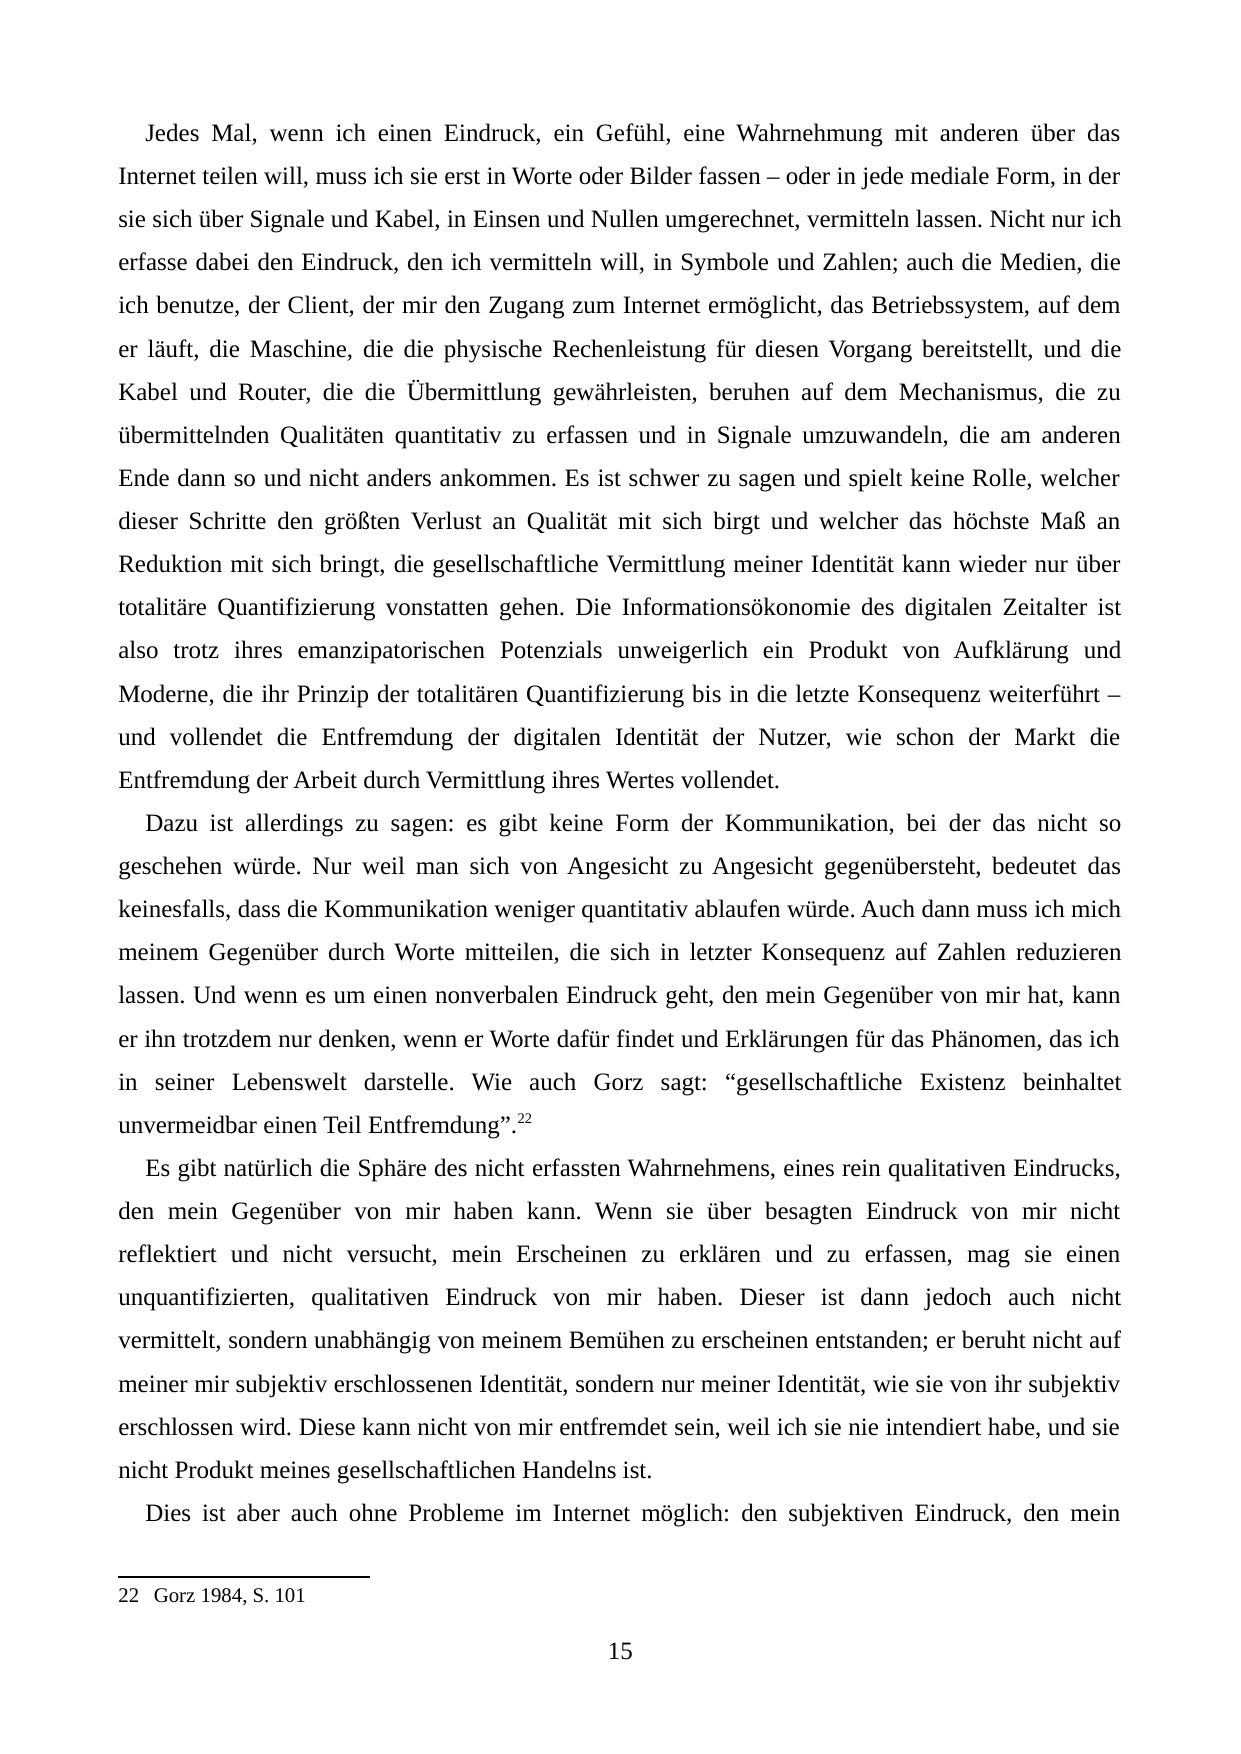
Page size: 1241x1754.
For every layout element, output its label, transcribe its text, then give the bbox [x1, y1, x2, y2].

text Dazu ist allerdings zu sagen: es gibt keine Form der Kommunikation, bei der das nicht so geschehen würde. Nur weil man sich von Angesicht zu Angesicht gegenübersteht, bedeutet das keinesfalls, dass die Kommunikation weniger quantitativ ablaufen würde. Auch dann muss ich mich meinem Gegenüber durch Worte mitteilen, die sich in letzter Konsequenz auf Zahlen reduzieren lassen. Und wenn es um einen nonverbalen Eindruck geht, den mein Gegenüber von mir hat, kann er ihn trotzdem nur denken, wenn er Worte dafür findet und Erklärungen für das Phänomen, das ich in seiner Lebenswelt darstelle. Wie auch Gorz sagt: “gesellschaftliche Existenz beinhaltet unvermeidbar einen Teil Entfremdung”. [118, 808, 1122, 1139]
text Dies ist aber auch ohne Probleme im Internet möglich: den subjektiven Eindruck, den mein [118, 1498, 1122, 1527]
text Es gibt natürlich die Sphäre des nicht erfassten Wahrnehmens, eines rein qualitativen Eindrucks, den mein Gegenüber von mir haben kann. Wenn sie über besagten Eindruck von mir nicht reflektiert und nicht versucht, mein Erscheinen zu erklären und zu erfassen, mag sie einen unquantifizierten, qualitativen Eindruck von mir haben. Dieser ist dann jedoch auch nicht vermittelt, sondern unabhängig von meinem Bemühen zu erscheinen entstanden; er beruht nicht auf meiner mir subjektiv erschlossenen Identität, sondern nur meiner Identität, wie sie von ihr subjektiv erschlossen wird. Diese kann nicht von mir entfremdet sein, weil ich sie nie intendiert habe, und sie nicht Produkt meines gesellschaftlichen Handelns ist. [118, 1153, 1122, 1484]
text Gorz 1984, S. 101 [118, 1583, 1122, 1607]
text Jedes Mal, wenn ich einen Eindruck, ein Gefühl, eine Wahrnehmung mit anderen über das Internet teilen will, muss ich sie erst in Worte oder Bilder fassen – oder in jede mediale Form, in der sie sich über Signale und Kabel, in Einsen und Nullen umgerechnet, vermitteln lassen. Nicht nur ich erfasse dabei den Eindruck, den ich vermitteln will, in Symbole und Zahlen; auch die Medien, die ich benutze, der Client, der mir den Zugang zum Internet ermöglicht, das Betriebssystem, auf dem er läuft, die Maschine, die die physische Rechenleistung für diesen Vorgang bereitstellt, und die Kabel und Router, die die Übermittlung gewährleisten, beruhen auf dem Mechanismus, die zu übermittelnden Qualitäten quantitativ zu erfassen und in Signale umzuwandeln, die am anderen Ende dann so und nicht anders ankommen. Es ist schwer zu sagen und spielt keine Rolle, welcher dieser Schritte den größten Verlust an Qualität mit sich birgt und welcher das höchste Maß an Reduktion mit sich bringt, die gesellschaftliche Vermittlung meiner Identität kann wieder nur über totalitäre Quantifizierung vonstatten gehen. Die Informationsökonomie des digitalen Zeitalter ist also trotz ihres emanzipatorischen Potenzials unweigerlich ein Produkt von Aufklärung und Moderne, die ihr Prinzip der totalitären Quantifizierung bis in die letzte Konsequenz weiterführt – und vollendet die Entfremdung der digitalen Identität der Nutzer, wie schon der Markt die Entfremdung der Arbeit durch Vermittlung ihres Wertes vollendet. [118, 118, 1122, 794]
